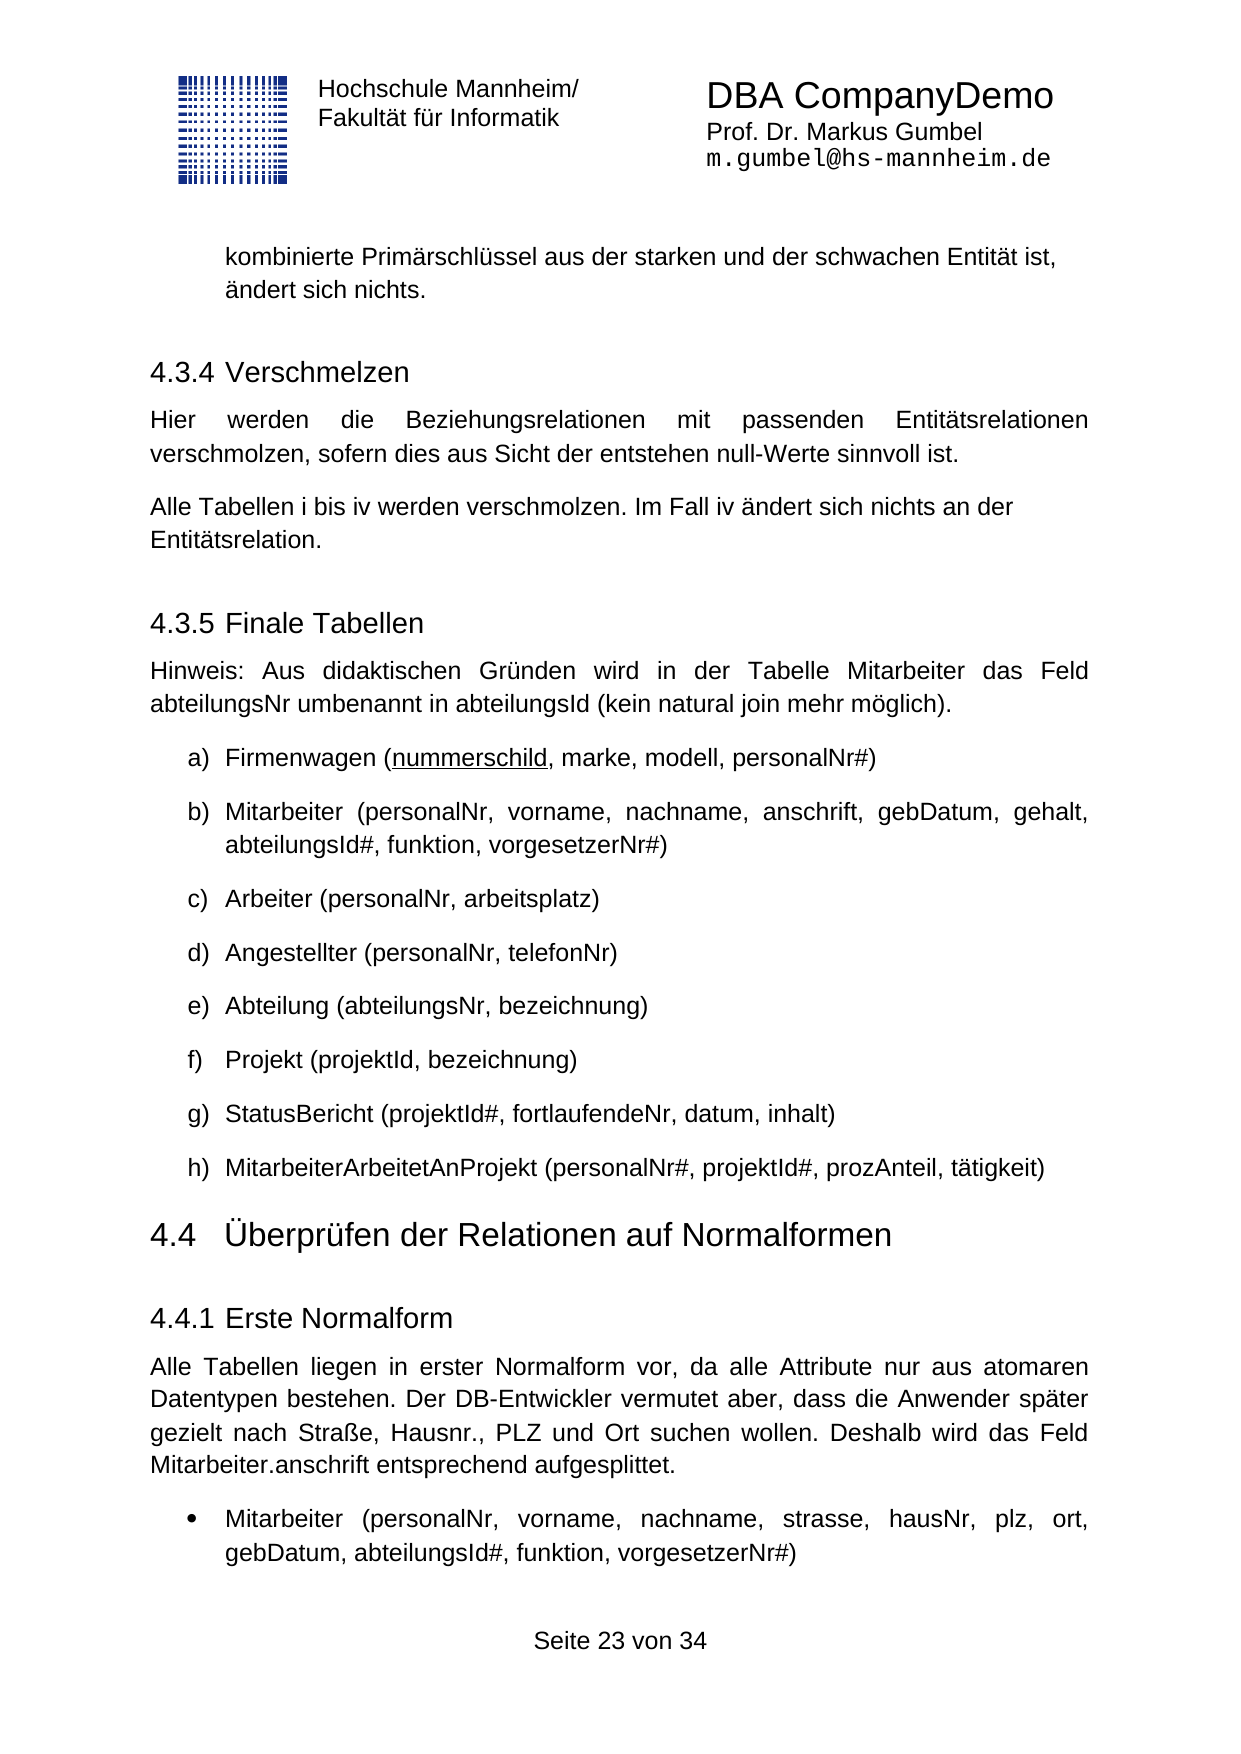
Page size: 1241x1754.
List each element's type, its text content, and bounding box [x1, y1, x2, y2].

text Hier werden die Beziehungsrelationen mit passenden Entitätsrelationen verschmolzen, sofern dies aus Sicht der entstehen null-Werte sinnvoll ist. [150, 406, 1090, 467]
list Firmenwagen (nummerschild, marke, modell, personalNr#) [187, 743, 1090, 772]
subtitle Finale Tabellen [150, 606, 1090, 639]
list Abteilung (abteilungsNr, bezeichnung) [187, 991, 1090, 1020]
text Alle Tabellen liegen in erster Normalform vor, da alle Attribute nur aus atomaren Datentypen bestehen. Der DB-Entwickler vermutet aber, dass die Anwender später gezielt nach Straße, Hausnr., PLZ und Ort suchen wollen. Deshalb wird das Feld Mitarbeiter.anschrift entsprechend aufgesplittet. [150, 1351, 1090, 1479]
list Angestellter (personalNr, telefonNr) [187, 937, 1090, 966]
picture [176, 73, 289, 185]
text Alle Tabellen i bis iv werden verschmolzen. Im Fall iv ändert sich nichts an der Entitätsrelation. [150, 492, 1090, 554]
list Arbeiter (personalNr, arbeitsplatz) [187, 884, 1090, 912]
list Projekt (projektId, bezeichnung) [187, 1045, 1090, 1074]
list Mitarbeiter (personalNr, vorname, nachname, strasse, hausNr, plz, ort, gebDatum, abteilungsId#, funktion, vorgesetzerNr#) [187, 1504, 1090, 1566]
subtitle Erste Normalform [150, 1301, 1090, 1335]
subtitle Verschmelzen [150, 355, 1090, 389]
subtitle Überprüfen der Relationen auf Normalformen [150, 1215, 1090, 1254]
list kombinierte Primärschlüssel aus der starken und der schwachen Entität ist, ändert sich nichts. [187, 242, 1090, 304]
list Mitarbeiter (personalNr, vorname, nachname, anschrift, gebDatum, gehalt, abteilungsId#, funktion, vorgesetzerNr#) [187, 797, 1090, 858]
text Hinweis: Aus didaktischen Gründen wird in der Tabelle Mitarbeiter das Feld abteilungsNr umbenannt in abteilungsId (kein natural join mehr möglich). [150, 656, 1090, 718]
list StatusBericht (projektId#, fortlaufendeNr, datum, inhalt) [187, 1099, 1090, 1128]
list MitarbeiterArbeitetAnProjekt (personalNr#, projektId#, prozAnteil, tätigkeit) [187, 1153, 1090, 1182]
